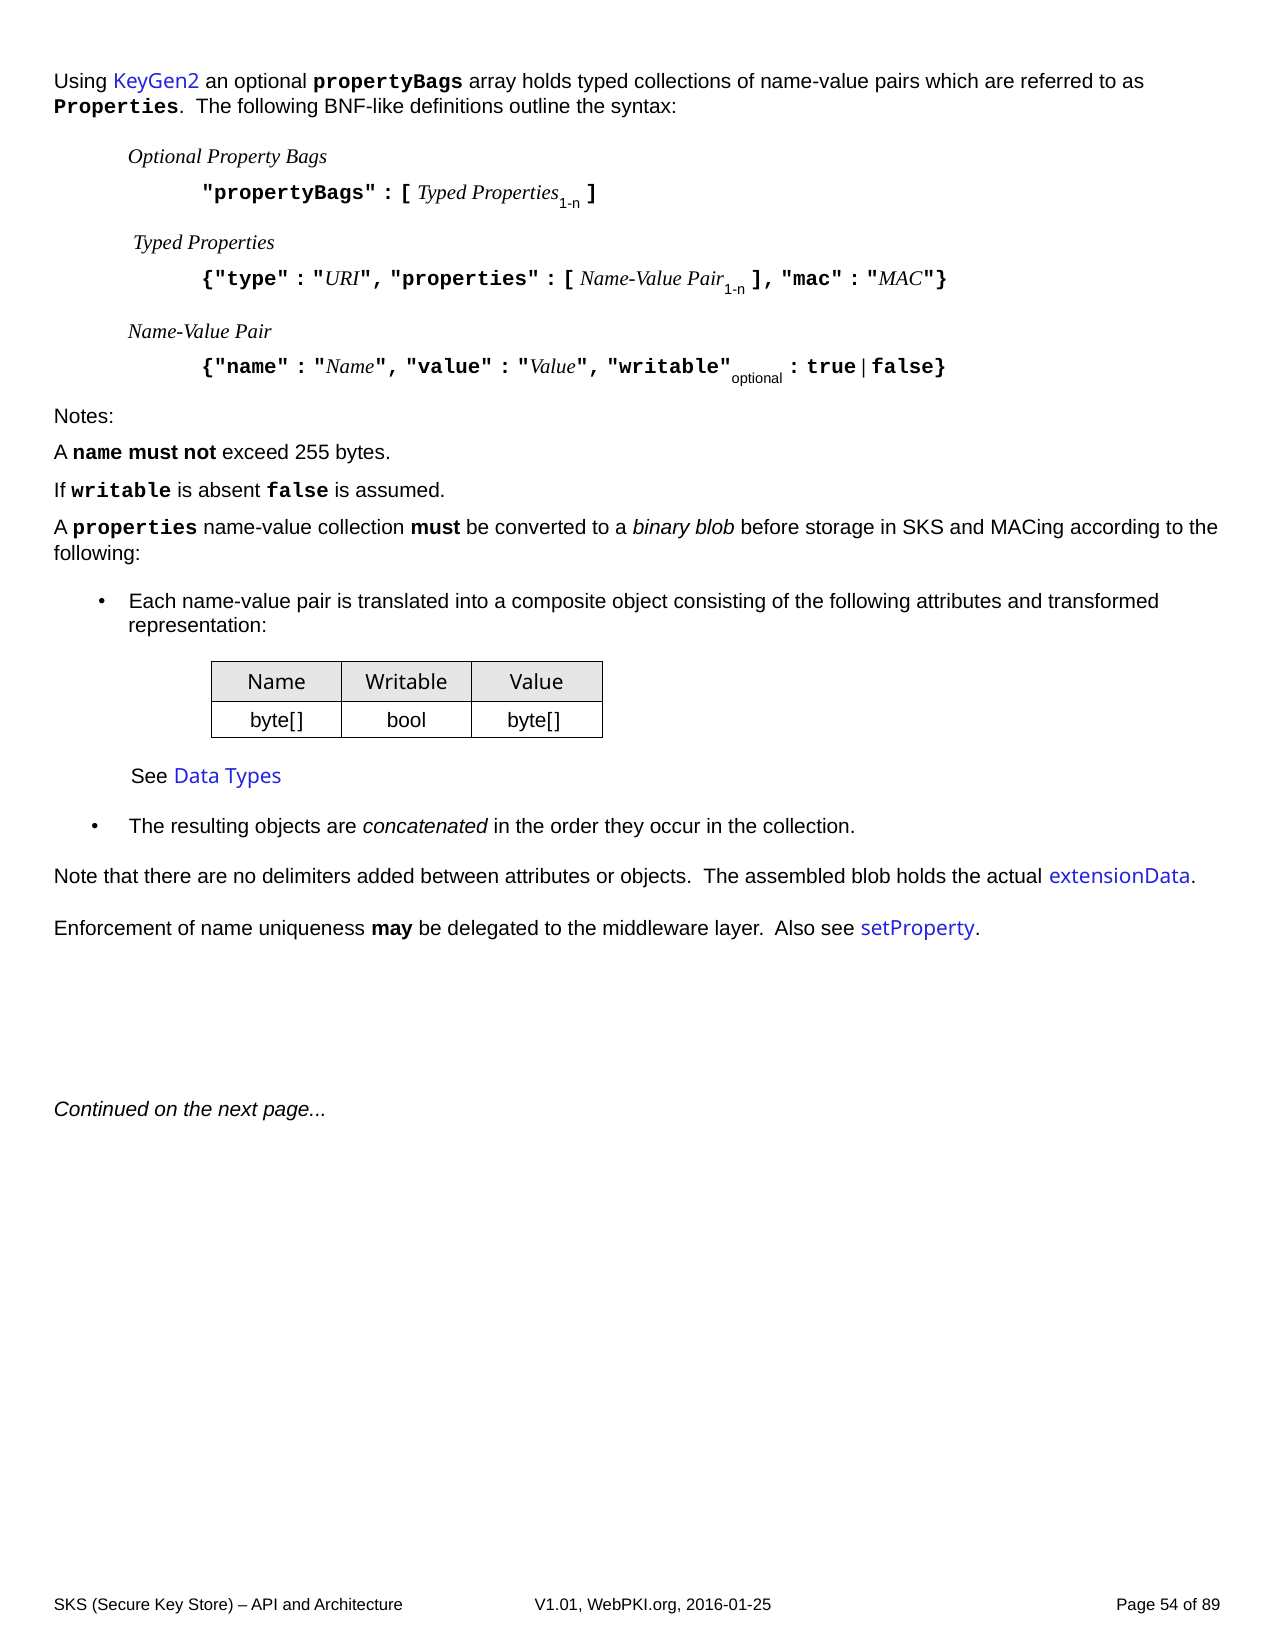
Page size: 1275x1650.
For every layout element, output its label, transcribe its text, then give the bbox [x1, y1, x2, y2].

text Optional Property Bags [54, 144, 1221, 168]
text Enforcement of name uniqueness may be delegated to the middleware layer. Also see setProperty. [54, 913, 1221, 942]
text Notes: [54, 404, 1221, 428]
table_header Value [472, 662, 602, 701]
list Each name-value pair is translated into a composite object consisting of the following attributes and transformed representation: [98, 589, 1221, 637]
list The resulting objects are concatenated in the order they occur in the collection. [91, 814, 1221, 838]
text {"type" : "URI", "properties" : [ Name-Value Pair1-n ], "mac" : "MAC"} [54, 266, 1221, 297]
text If writable is absent false is assumed. [54, 478, 1221, 503]
list See Data Types [101, 737, 1221, 814]
text A name must not exceed 255 bytes. [54, 440, 1221, 466]
text "propertyBags" : [ Typed Properties1-n ] [54, 180, 1221, 212]
text Note that there are no delimiters added between attributes or objects. The assembled blob holds the actual extensionData. [54, 861, 1221, 890]
text Using KeyGen2 an optional propertyBags array holds typed collections of name-value pairs which are referred to as Properties. The following BNF-like definitions outline the syntax: [54, 66, 1221, 120]
table_cell byte⁮[ ] [212, 702, 341, 737]
text Continued on the next page... [54, 1097, 1221, 1121]
text Name-Value Pair [54, 318, 1221, 343]
text {"name" : "Name", "value" : "Value", "writable"optional : true | false} [54, 354, 1221, 386]
table_header Name [212, 662, 341, 701]
text A properties name-value collection must be converted to a binary blob before storage in SKS and MACing according to the following: [54, 515, 1221, 589]
table_cell byte⁮[ ] [472, 702, 602, 737]
text Typed Properties [54, 230, 1221, 254]
table_cell bool [342, 702, 471, 737]
table_header Writable [342, 662, 471, 701]
